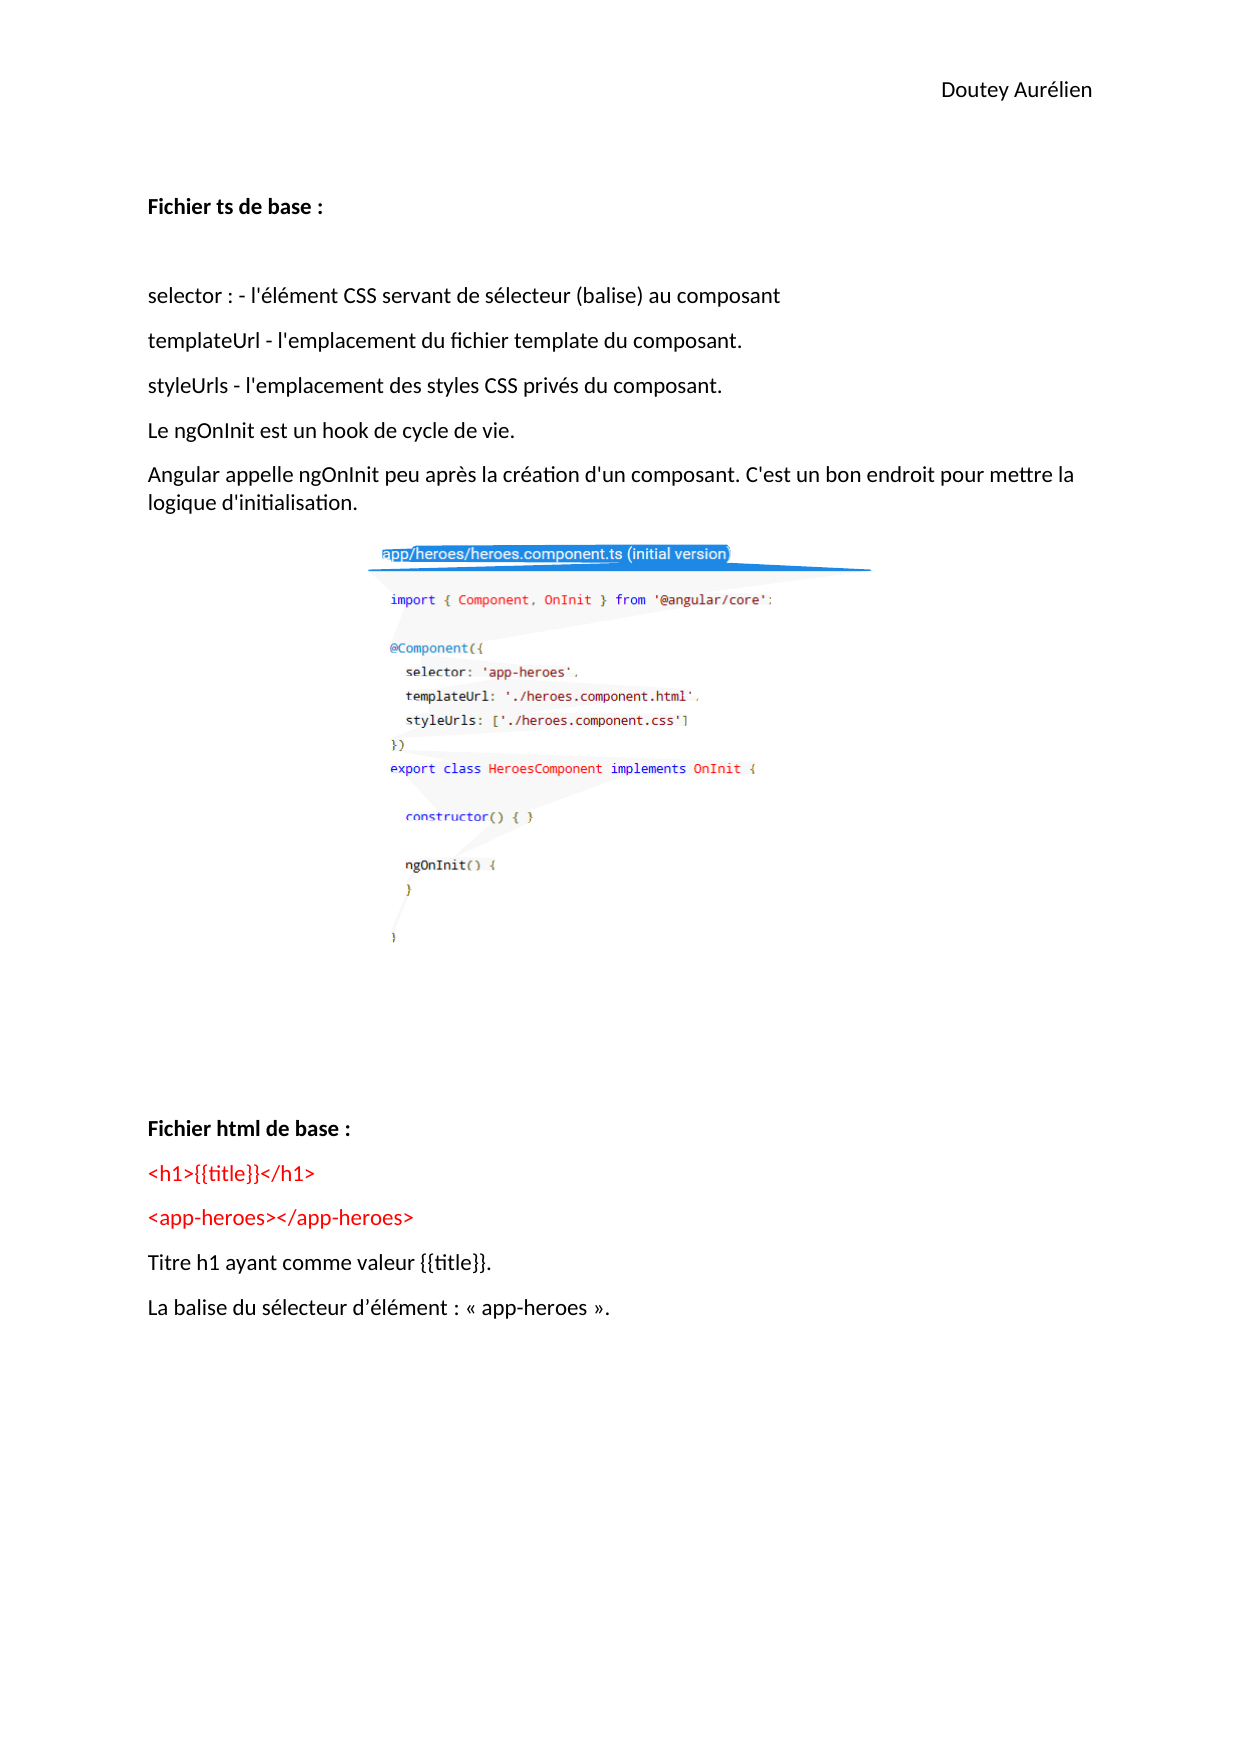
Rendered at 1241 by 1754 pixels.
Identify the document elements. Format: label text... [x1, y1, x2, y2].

text styleUrls - l'emplacement des styles CSS privés du composant. [148, 371, 1093, 399]
text Fichier html de base : [148, 1114, 1093, 1142]
text Angular appelle ngOnInit peu après la création d'un composant. C'est un bon endroit pour mettre la logique d'initialisation. [148, 460, 1093, 516]
text selector : - l'élément CSS servant de sélecteur (balise) au composant [148, 282, 1093, 310]
text Titre h1 ayant comme valeur {{title}}. [148, 1248, 1093, 1276]
text <h1>{{title}}</h1> [148, 1159, 1093, 1187]
text Le ngOnInit est un hook de cycle de vie. [148, 416, 1093, 444]
text Fichier ts de base : [148, 192, 1093, 220]
text <app-heroes></app-heroes> [148, 1203, 1093, 1231]
text La balise du sélecteur d’élément : « app-heroes ». [148, 1293, 1093, 1321]
text templateUrl - l'emplacement du fichier template du composant. [148, 326, 1093, 354]
